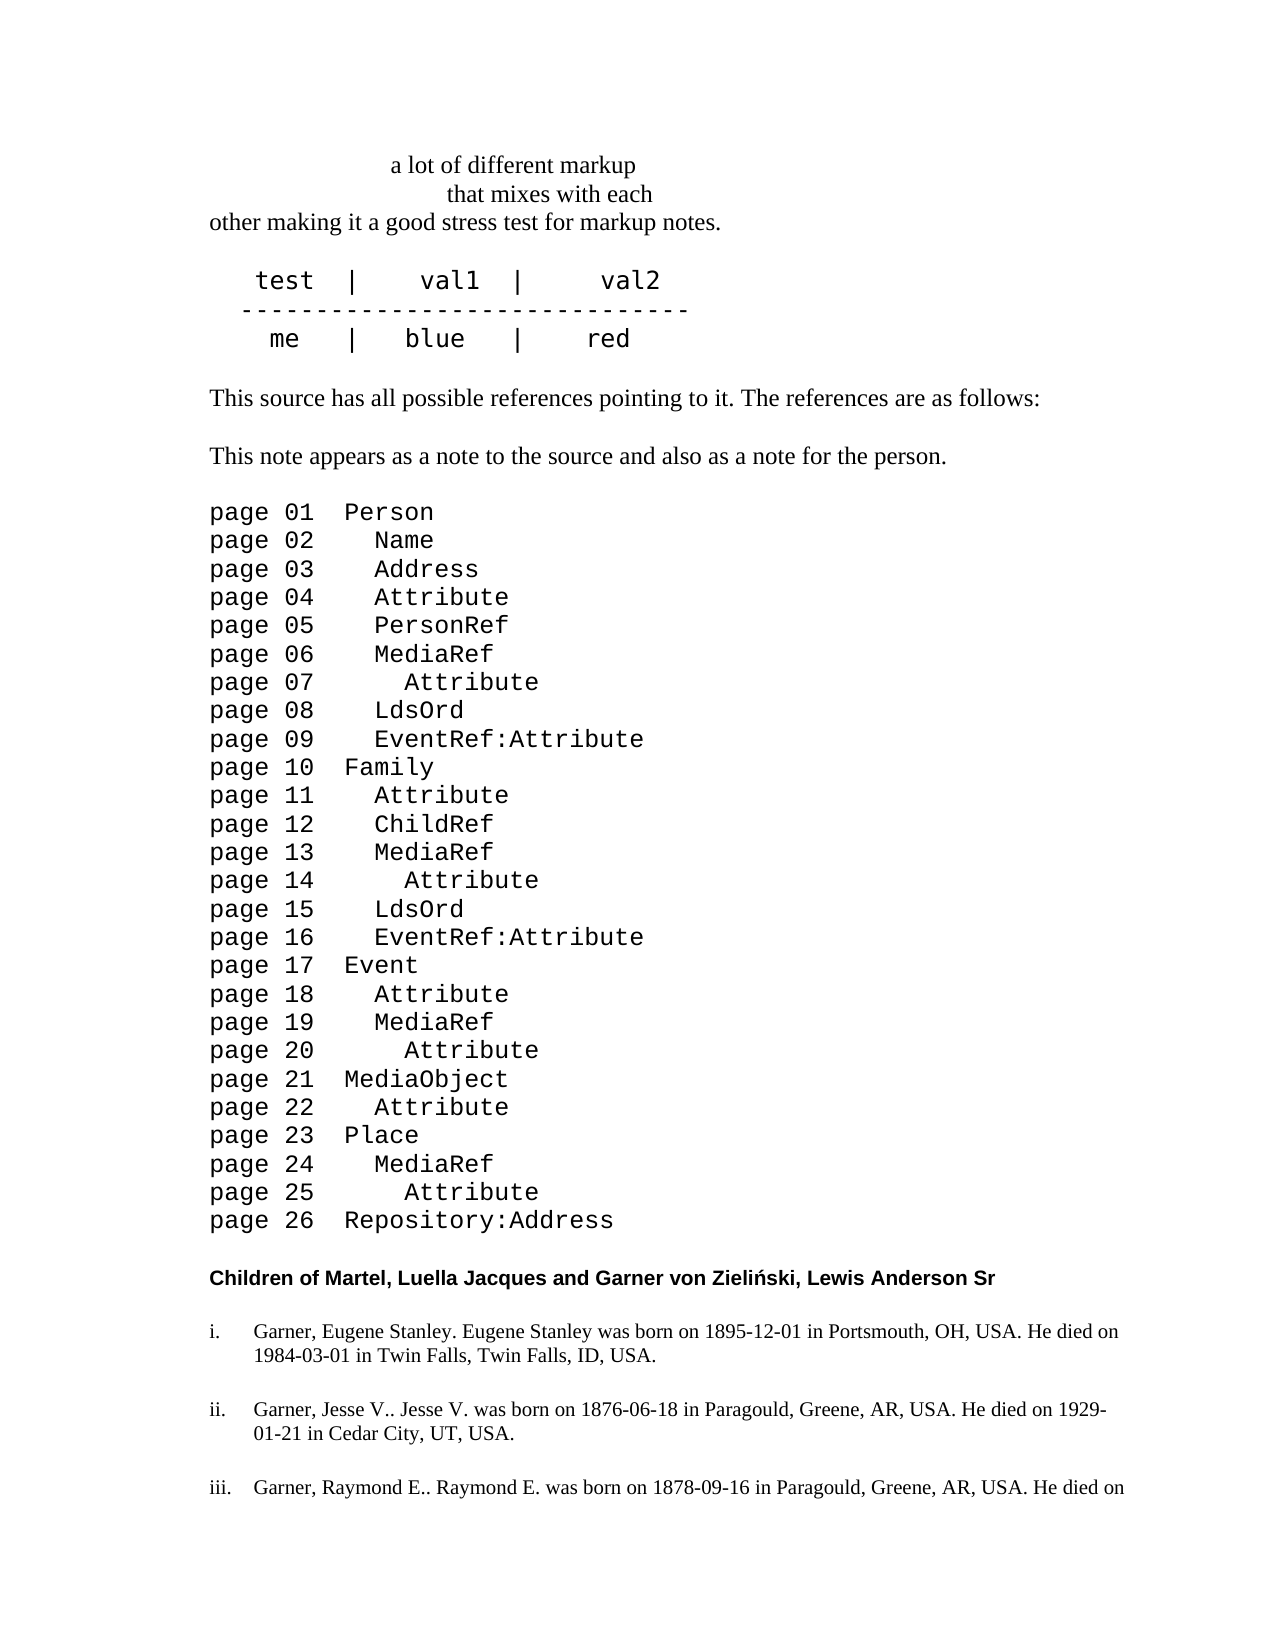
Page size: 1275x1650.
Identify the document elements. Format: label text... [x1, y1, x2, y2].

text page 01 Person page 02 Name page 03 Address page 04 Attribute page 05 PersonRef page 06 MediaRef page 07 Attribute page 08 LdsOrd page 09 EventRef:Attribute page 10 Family page 11 Attribute page 12 ChildRef page 13 MediaRef page 14 Attribute page 15 LdsOrd page 16 EventRef:Attribute page 17 Event page 18 Attribute page 19 MediaRef page 20 Attribute page 21 MediaObject page 22 Attribute page 23 Place page 24 MediaRef page 25 Attribute page 26 Repository:Address [209, 499, 1125, 1236]
text This source has all possible references pointing to it. The references are as follows: [209, 383, 1125, 412]
list i. Garner, Eugene Stanley. Eugene Stanley was born on 1895-12-01 in Portsmouth, OH, USA. He died on 1984-03-01 in Twin Falls, Twin Falls, ID, USA. [209, 1319, 1125, 1367]
text a lot of different markup that mixes with each other making it a good stress test for markup notes. [209, 150, 1125, 236]
list iii. Garner, Raymond E.. Raymond E. was born on 1878-09-16 in Paragould, Greene, AR, USA. He died on [209, 1475, 1125, 1499]
text test | val1 | val2 ------------------------------ me | blue | red [209, 266, 1125, 353]
text This note appears as a note to the source and also as a note for the person. [209, 441, 1125, 470]
title Children of Martel, Luella Jacques and Garner von Zieliński, Lewis Anderson Sr [209, 1266, 1125, 1290]
list ii. Garner, Jesse V.. Jesse V. was born on 1876-06-18 in Paragould, Greene, AR, USA. He died on 1929-01-21 in Cedar City, UT, USA. [209, 1397, 1125, 1445]
